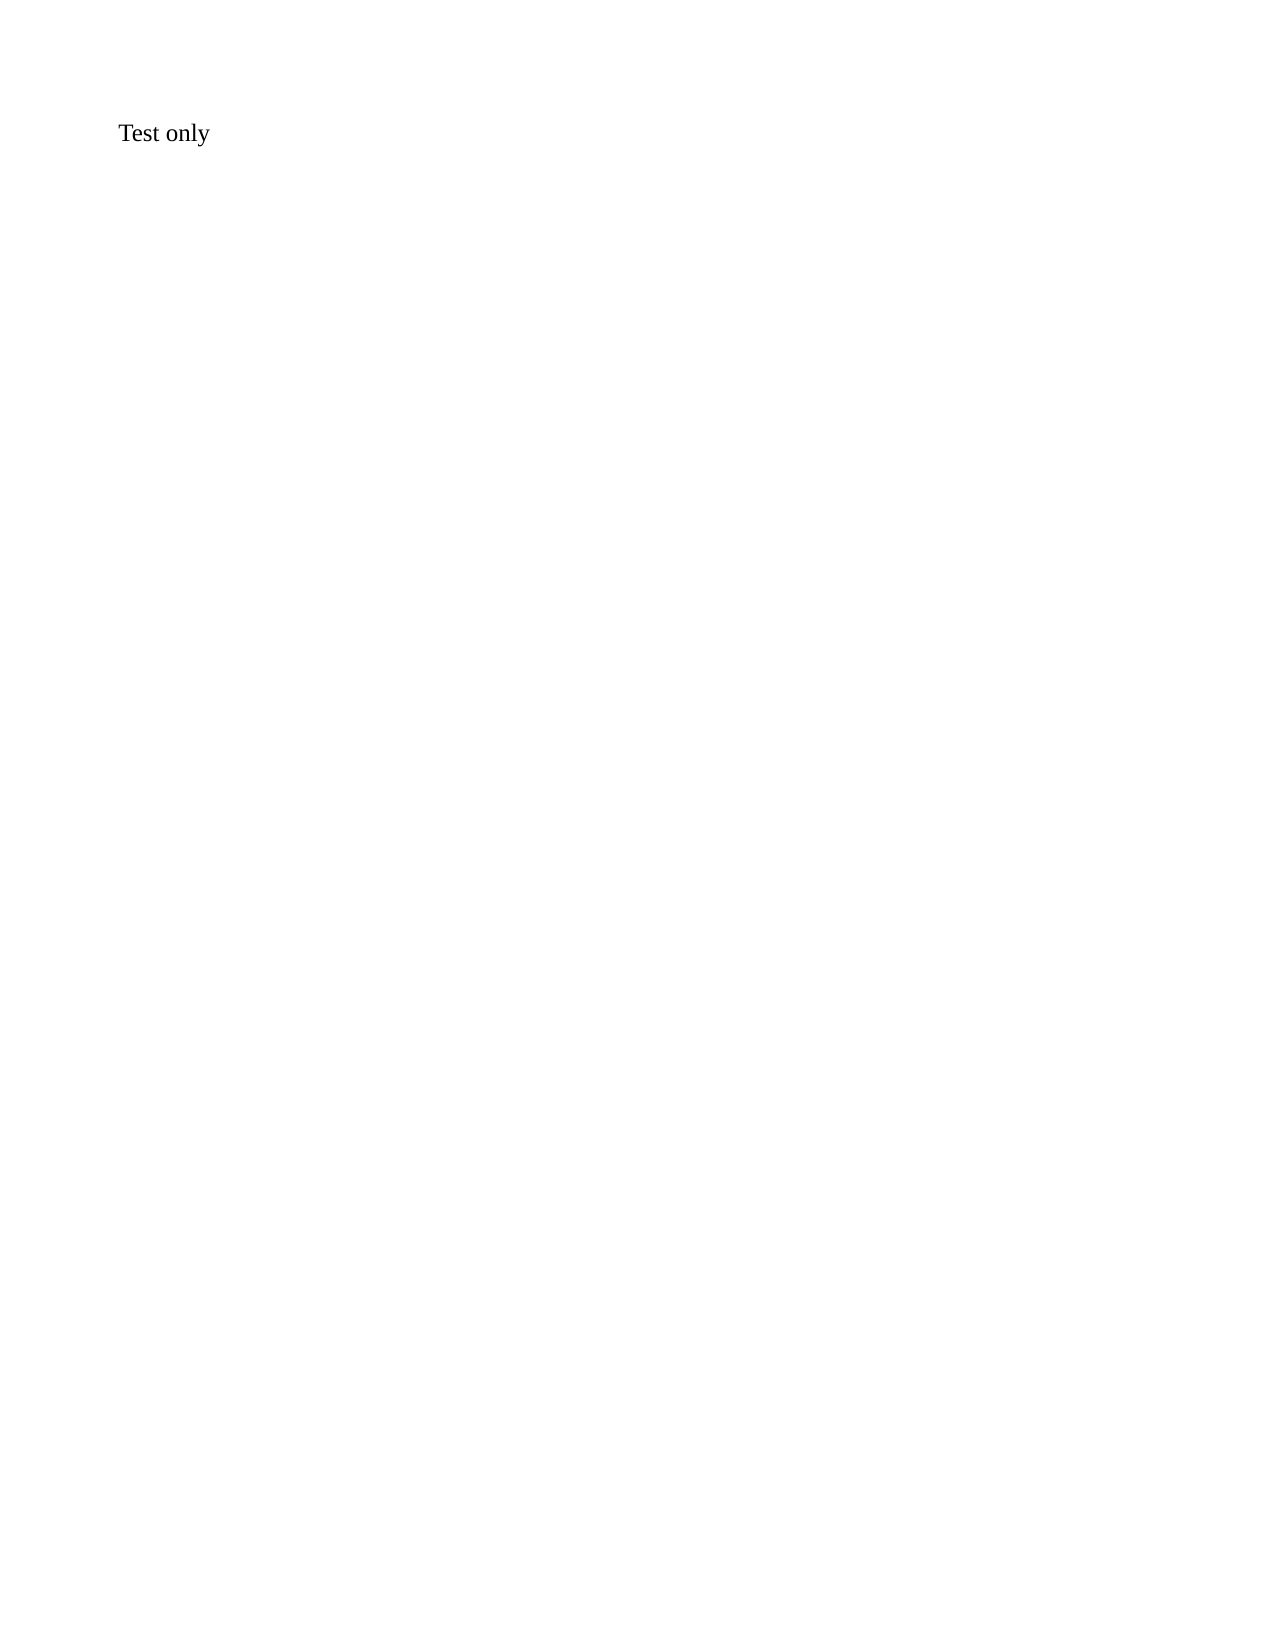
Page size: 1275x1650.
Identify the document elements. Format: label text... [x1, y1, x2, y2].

text Test only [118, 118, 1157, 147]
